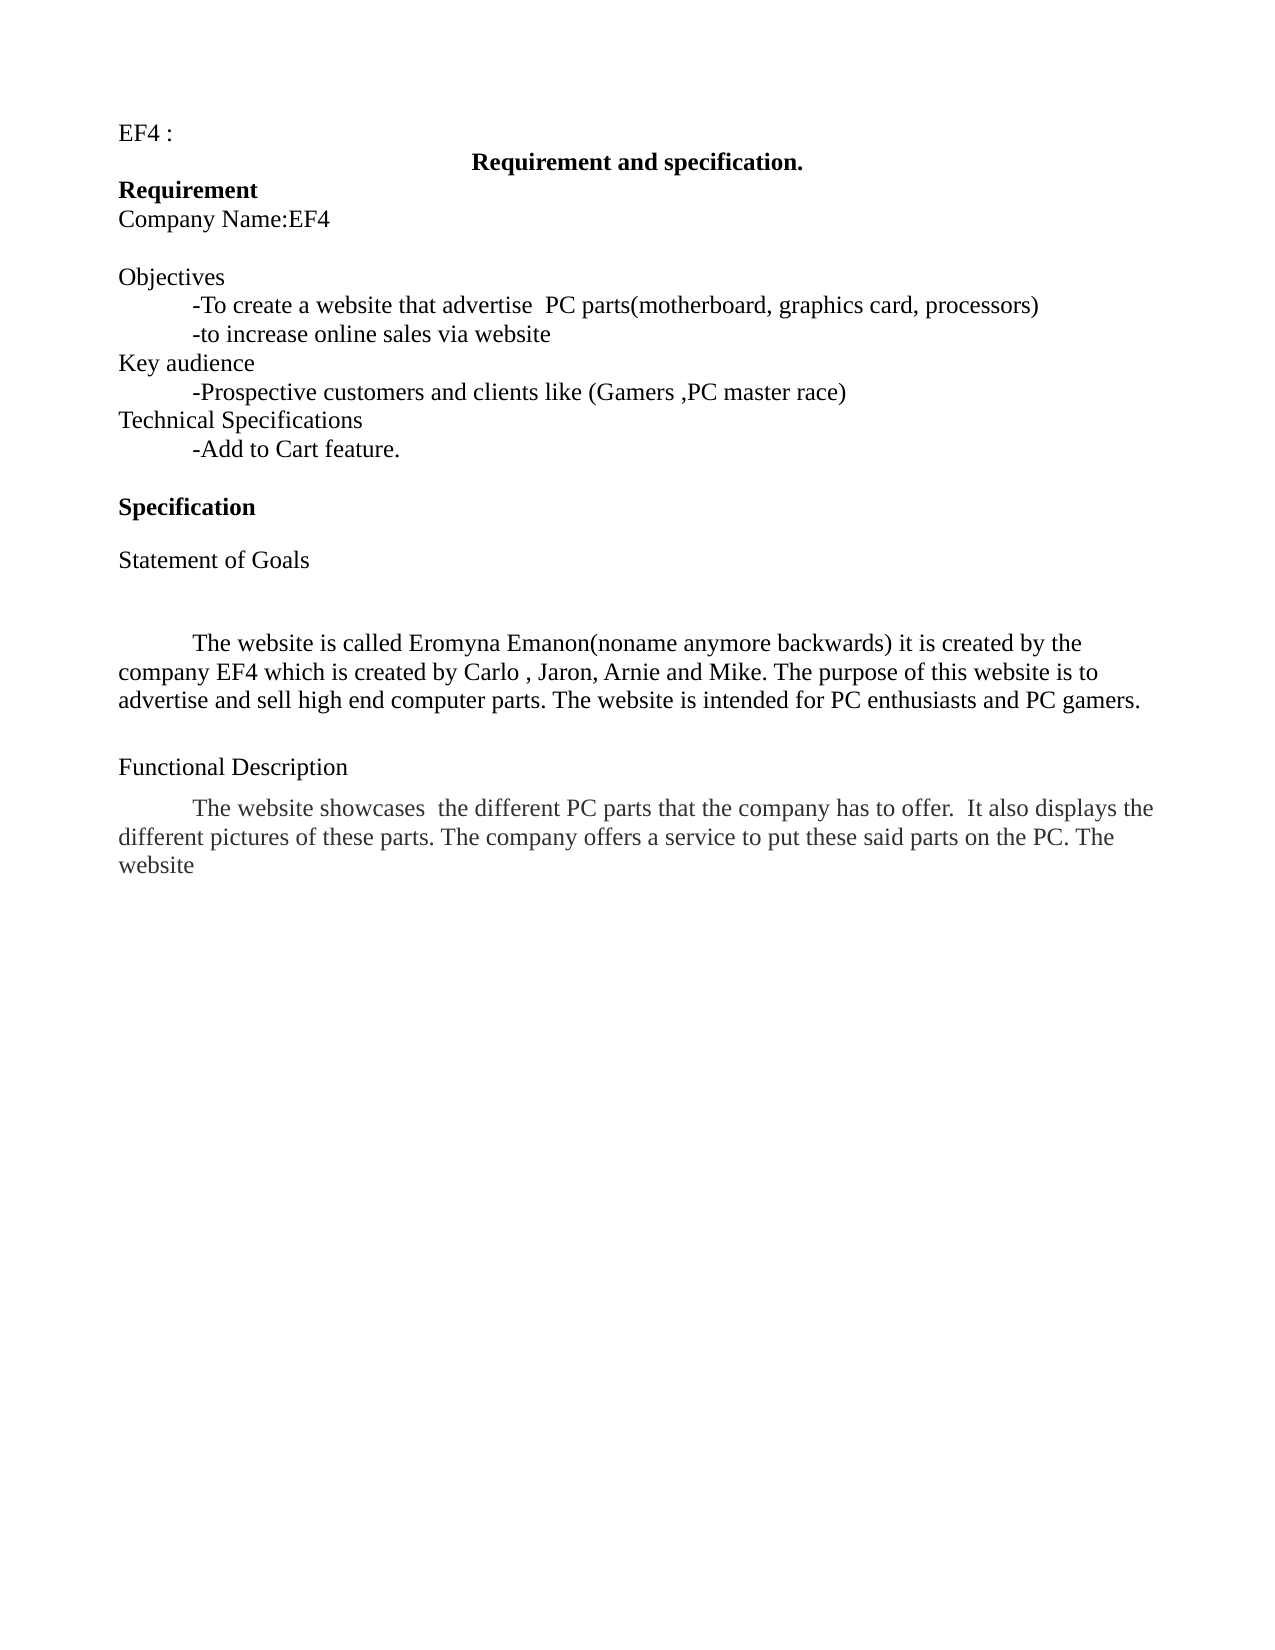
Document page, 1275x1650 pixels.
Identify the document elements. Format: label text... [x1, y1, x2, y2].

text Objectives [118, 262, 1157, 291]
text -To create a website that advertise PC parts(motherboard, graphics card, processors) [118, 291, 1157, 319]
text The website is called Eromyna Emanon(noname anymore backwards) it is created by the company EF4 which is created by Carlo , Jaron, Arnie and Mike. The purpose of this website is to advertise and sell high end computer parts. The website is intended for PC enthusiasts and PC gamers. [118, 628, 1157, 714]
text -to increase online sales via website [118, 319, 1157, 348]
text Company Name:EF4 [118, 204, 1157, 233]
text EF4 : [118, 118, 1157, 147]
text Technical Specifications [118, 406, 1157, 434]
text The website showcases the different PC parts that the company has to offer. It also displays the different pictures of these parts. The company offers a service to put these said parts on the PC. The website [118, 793, 1157, 879]
text Requirement and specification. [118, 147, 1157, 176]
text -Prospective customers and clients like (Gamers ,PC master race) [118, 377, 1157, 406]
subtitle Functional Description [118, 752, 1157, 781]
text Requirement [118, 176, 1157, 204]
text Key audience [118, 348, 1157, 377]
text -Add to Cart feature. [118, 434, 1157, 463]
text Specification [118, 492, 1157, 521]
subtitle Statement of Goals [118, 546, 1157, 574]
